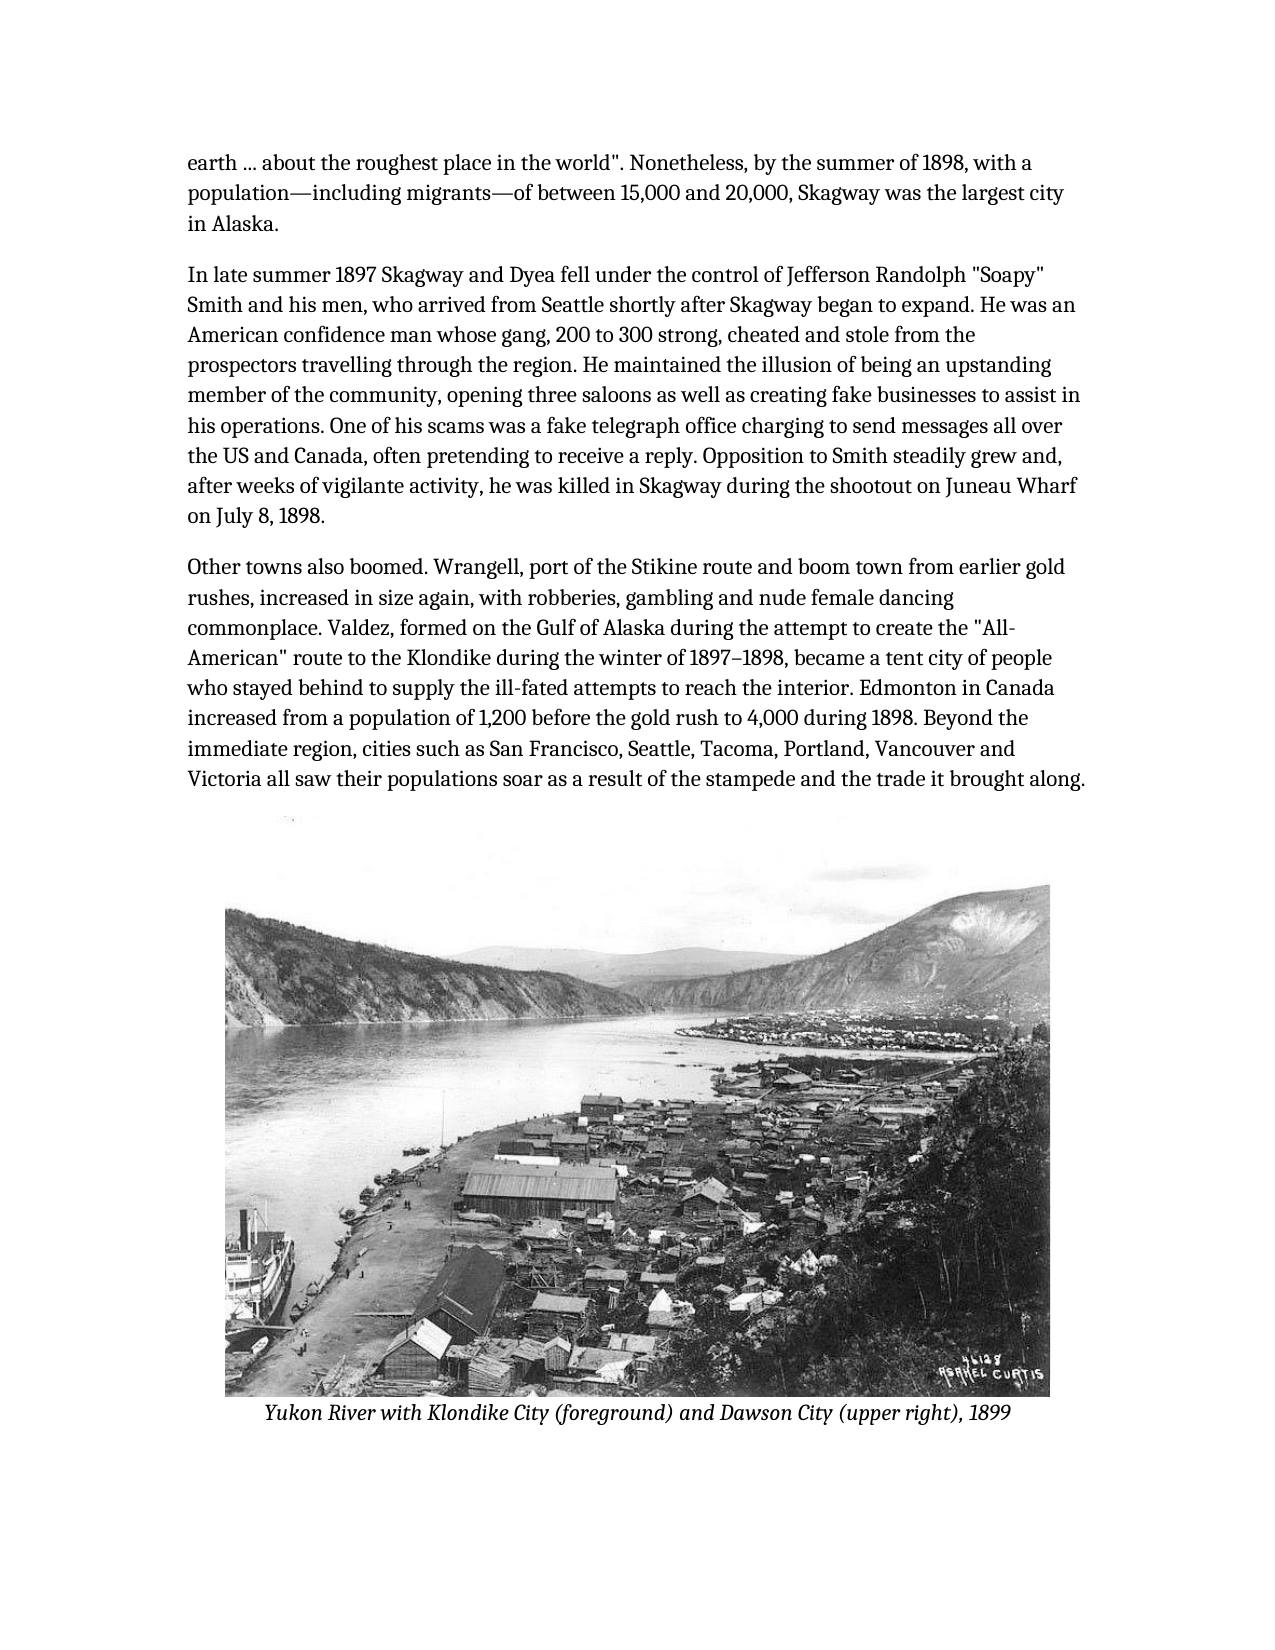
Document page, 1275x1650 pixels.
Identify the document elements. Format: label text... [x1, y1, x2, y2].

text earth ... about the roughest place in the world". Nonetheless, by the summer of 1898, with a population—including migrants—of between 15,000 and 20,000, Skagway was the largest city in Alaska. [187, 150, 1087, 237]
picture [225, 816, 1050, 1397]
text Yukon River with Klondike City (foreground) and Dawson City (upper right), 1899 [187, 817, 1087, 1426]
text Other towns also boomed. Wrangell, port of the Stikine route and boom town from earlier gold rushes, increased in size again, with robberies, gambling and nude female dancing commonplace. Valdez, formed on the Gulf of Alaska during the attempt to create the "All-American" route to the Klondike during the winter of 1897–1898, became a tent city of people who stayed behind to supply the ill-fated attempts to reach the interior. Edmonton in Canada increased from a population of 1,200 before the gold rush to 4,000 during 1898. Beyond the immediate region, cities such as San Francisco, Seattle, Tacoma, Portland, Vancouver and Victoria all saw their populations soar as a result of the stampede and the trade it brought along. [187, 554, 1087, 792]
text In late summer 1897 Skagway and Dyea fell under the control of Jefferson Randolph "Soapy" Smith and his men, who arrived from Seattle shortly after Skagway began to expand. He was an American confidence man whose gang, 200 to 300 strong, cheated and stole from the prospectors travelling through the region. He maintained the illusion of being an upstanding member of the community, opening three saloons as well as creating fake businesses to assist in his operations. One of his scams was a fake telegraph office charging to send messages all over the US and Canada, often pretending to receive a reply. Opposition to Smith steadily grew and, after weeks of vigilante activity, he was killed in Skagway during the shootout on Juneau Wharf on July 8, 1898. [187, 261, 1087, 529]
